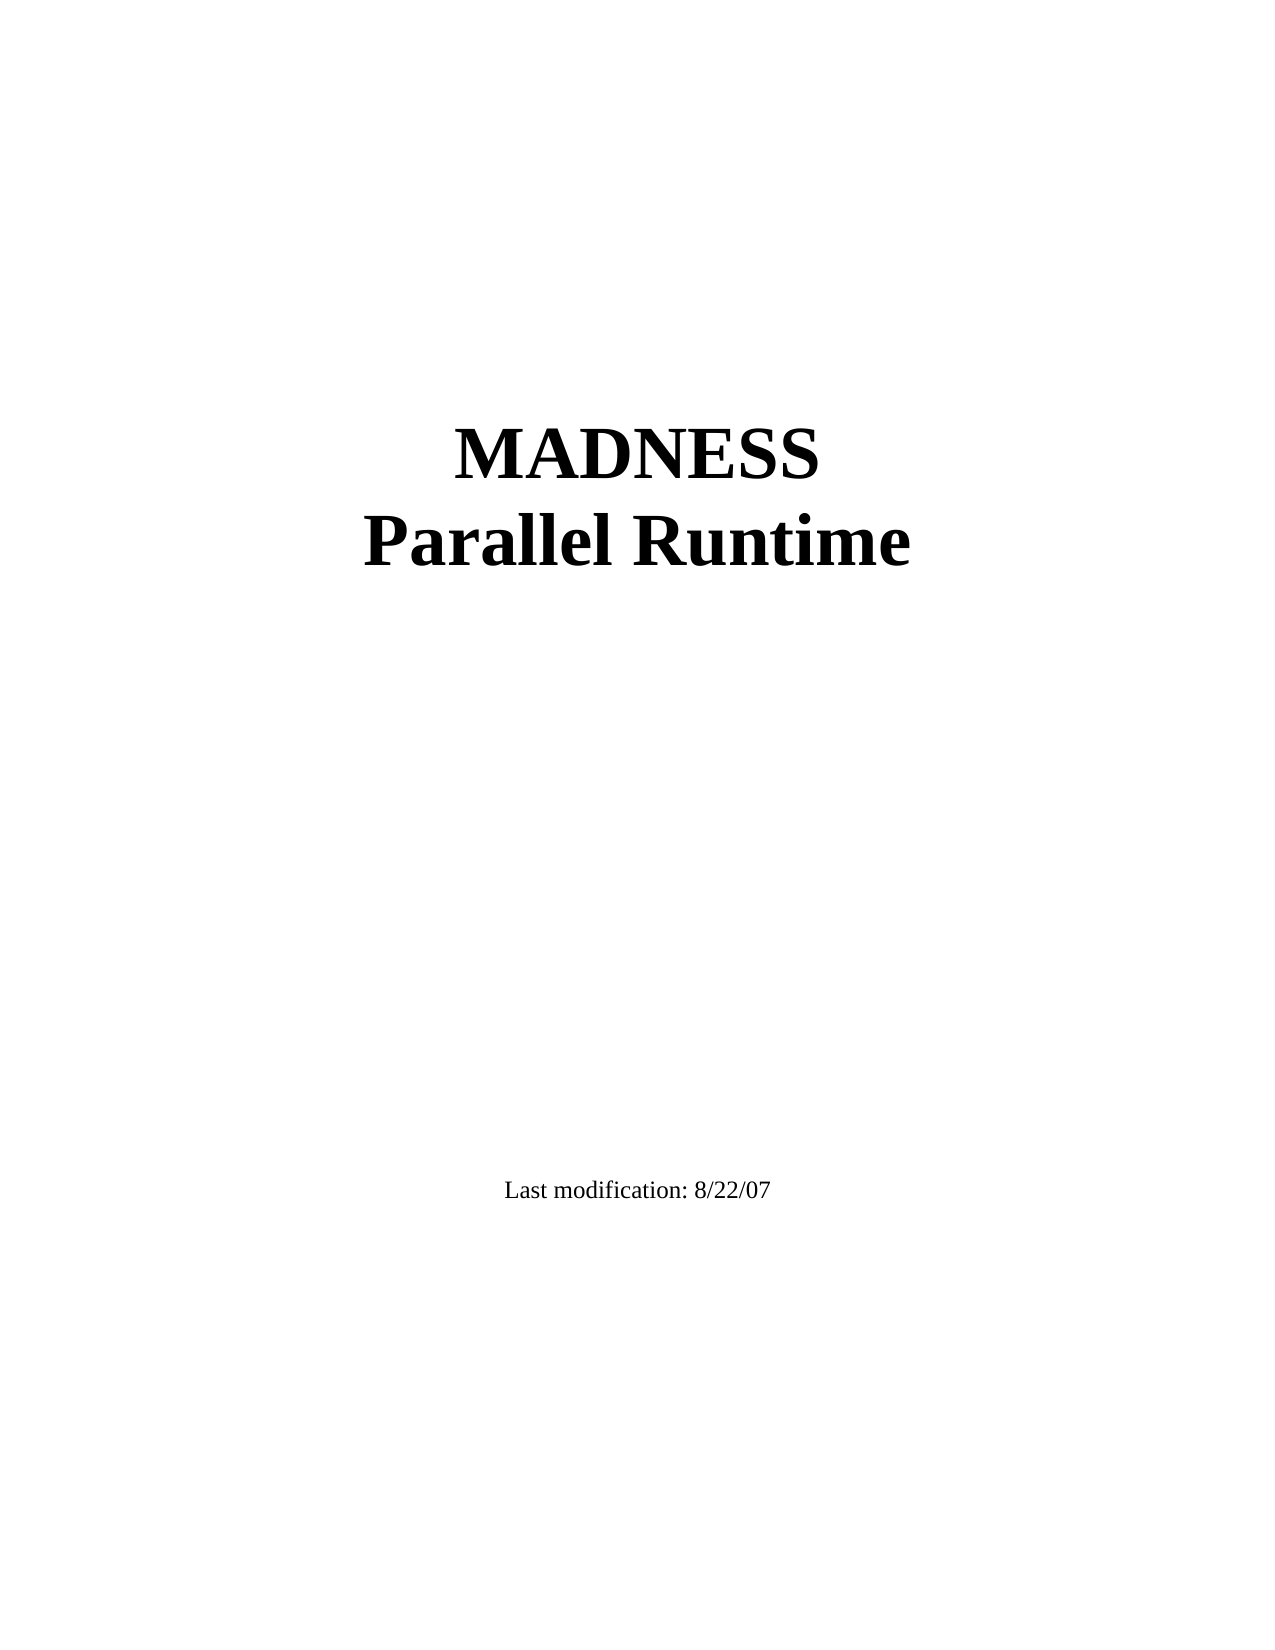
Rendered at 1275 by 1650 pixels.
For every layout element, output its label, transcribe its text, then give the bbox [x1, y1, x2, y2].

text MADNESS [150, 409, 1125, 495]
text Last modification: 8/22/07 [150, 1175, 1125, 1204]
text Parallel Runtime [150, 495, 1125, 581]
